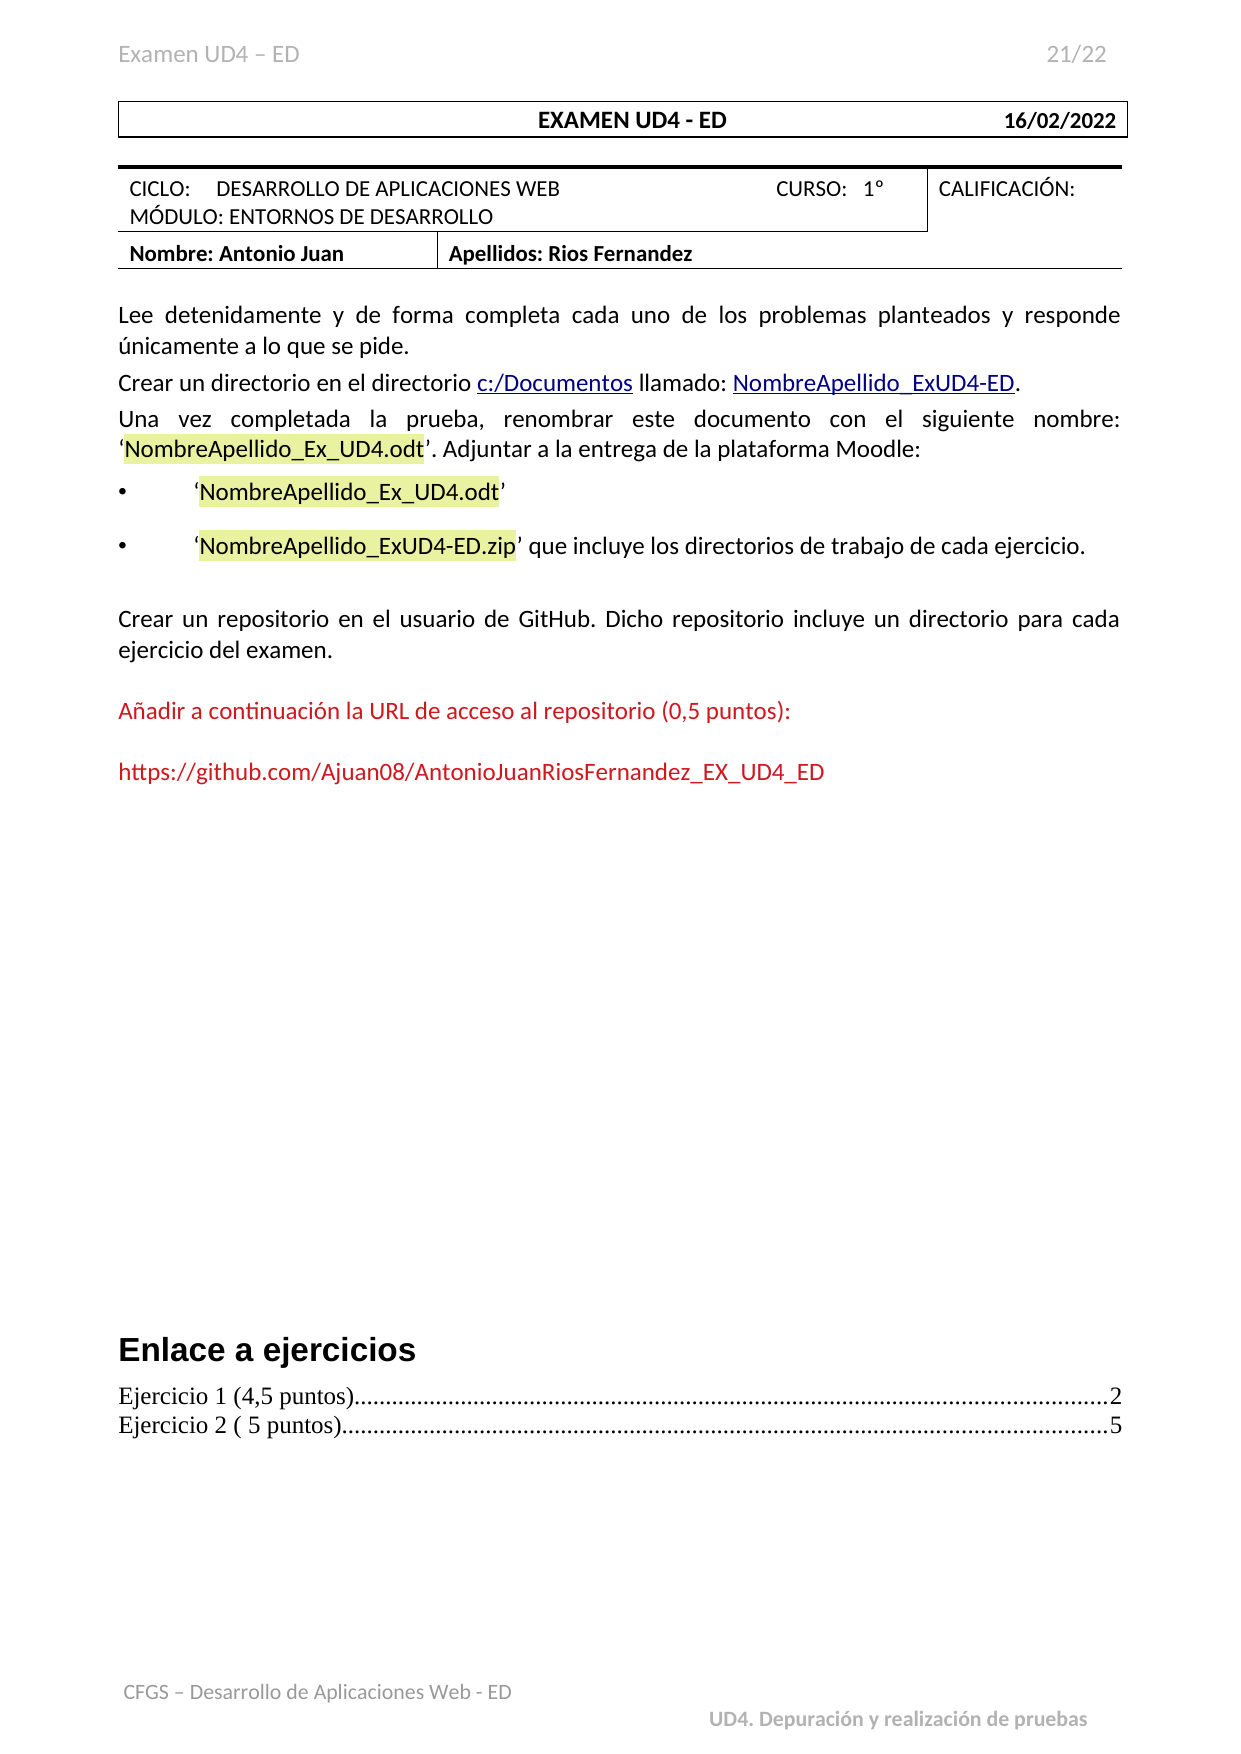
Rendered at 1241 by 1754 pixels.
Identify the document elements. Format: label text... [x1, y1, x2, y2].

table_header CICLO: DESARROLLO DE APLICACIONES WEB CURSO: 1º MÓDULO: ENTORNOS DE DESARROLLO [118, 169, 927, 231]
text Ejercicio 1 (4,5 puntos) 2 [118, 1381, 1122, 1410]
list ‘NombreApellido_ExUD4-ED.zip’ que incluye los directorios de trabajo de cada ejercicio. [118, 530, 1122, 561]
text Crear un directorio en el directorio c:/Documentos llamado: NombreApellido_ExUD4-ED. [118, 367, 1122, 397]
list ‘NombreApellido_Ex_UD4.odt’ [118, 476, 1122, 507]
table_header CALIFICACIÓN: [928, 169, 1122, 268]
subtitle Enlace a ejercicios [118, 1330, 1122, 1369]
text Lee detenidamente y de forma completa cada uno de los problemas planteados y responde únicamente a lo que se pide. [118, 300, 1122, 361]
text Crear un repositorio en el usuario de GitHub. Dicho repositorio incluye un directorio para cada ejercicio del examen. [118, 603, 1122, 664]
text Añadir a continuación la URL de acceso al repositorio (0,5 puntos): [118, 695, 1122, 725]
table_cell Apellidos: Rios Fernandez [438, 232, 927, 268]
table_cell Nombre: Antonio Juan [118, 232, 437, 268]
text Una vez completada la prueba, renombrar este documento con el siguiente nombre: ‘NombreApellido_Ex_UD4.odt’. Adjuntar a la entrega de la plataforma Moodle: [118, 403, 1122, 464]
text https://github.com/Ajuan08/AntonioJuanRiosFernandez_EX_UD4_ED [118, 756, 1122, 786]
text Ejercicio 2 ( 5 puntos) 5 [118, 1410, 1122, 1439]
table_header EXAMEN UD4 - ED 16/02/2022 [119, 102, 1127, 136]
